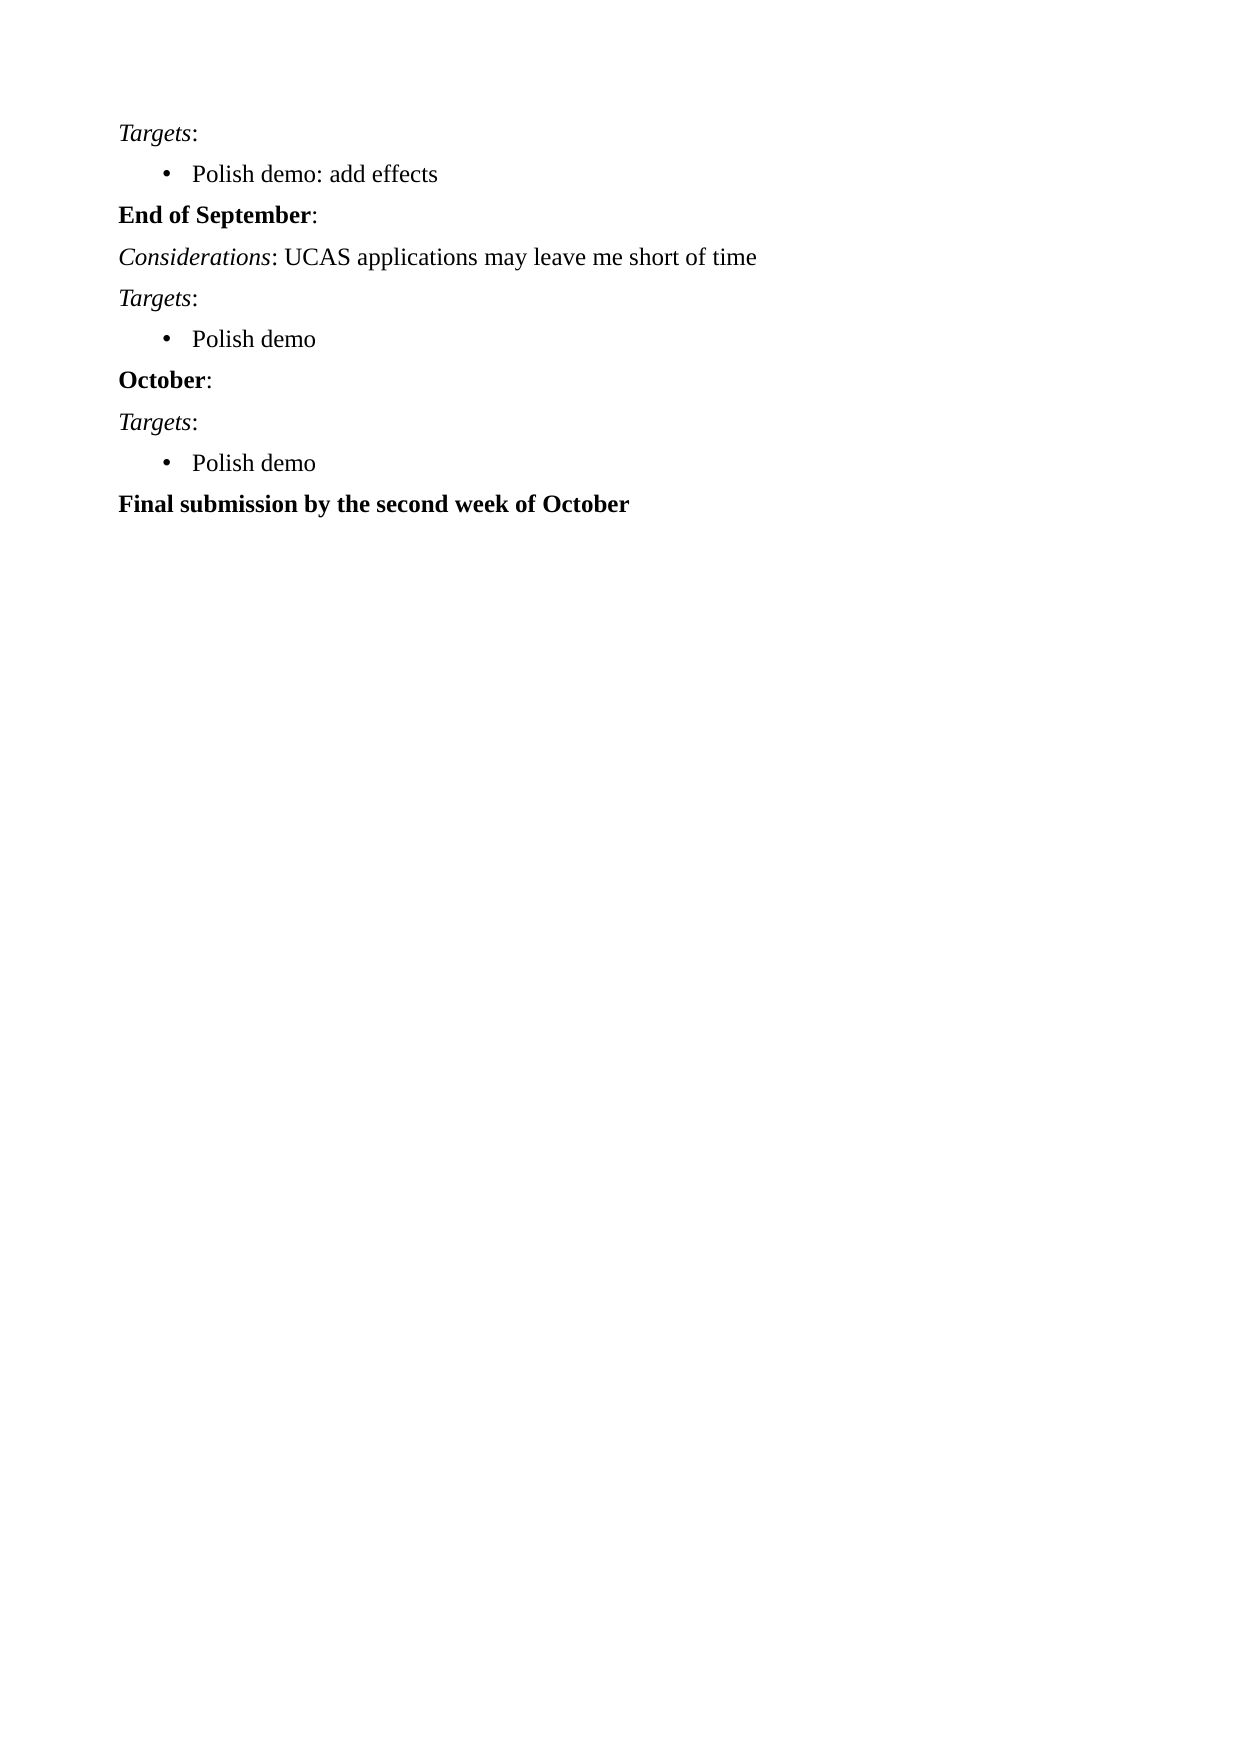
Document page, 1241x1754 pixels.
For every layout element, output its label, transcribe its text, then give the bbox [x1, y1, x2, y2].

text Targets: [118, 118, 1122, 147]
text End of September: [118, 201, 1122, 229]
list Polish demo [162, 324, 1122, 353]
text Final submission by the second week of October [118, 489, 1122, 518]
text October: [118, 366, 1122, 394]
text Targets: [118, 407, 1122, 436]
list Polish demo: add effects [162, 159, 1122, 188]
text Considerations: UCAS applications may leave me short of time [118, 242, 1122, 271]
list Polish demo [162, 448, 1122, 477]
text Targets: [118, 283, 1122, 312]
